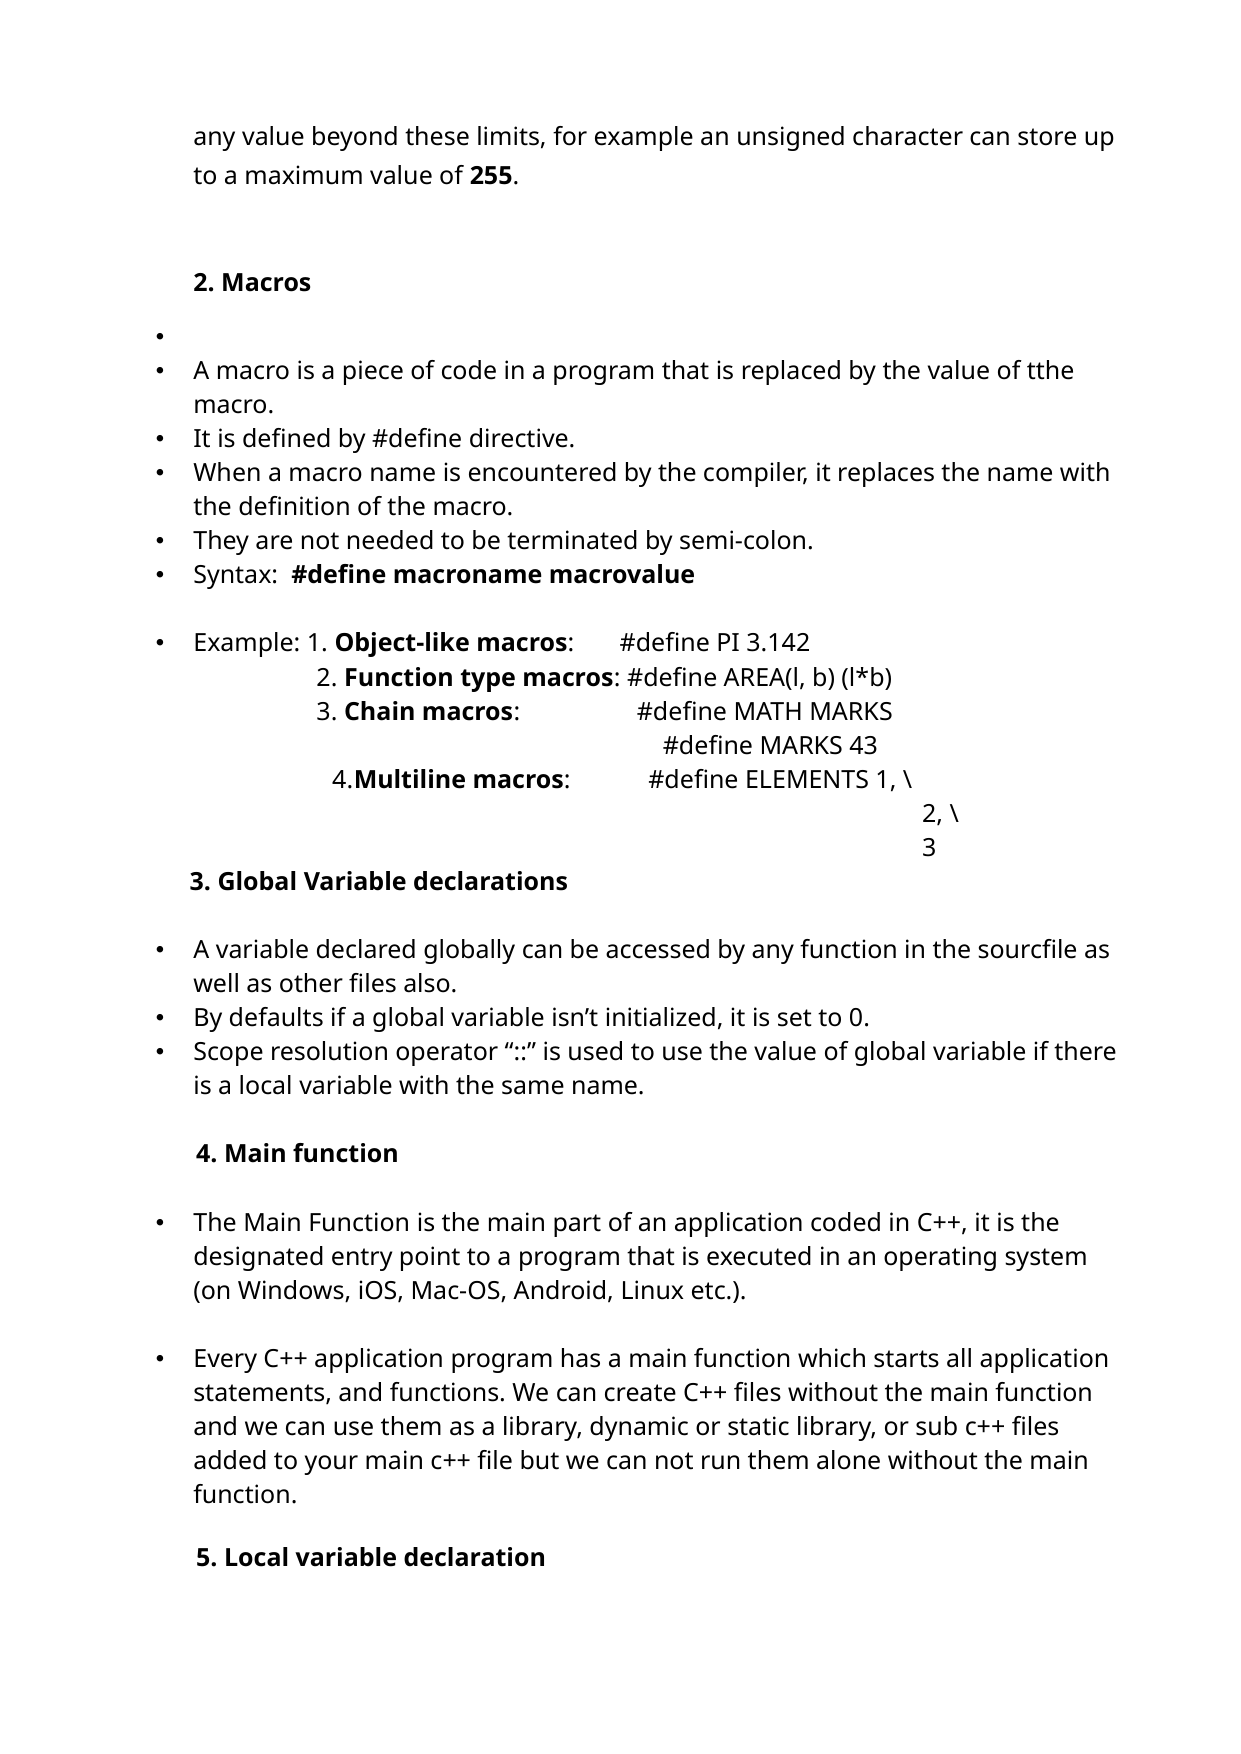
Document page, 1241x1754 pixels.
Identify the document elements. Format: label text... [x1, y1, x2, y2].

list A variable declared globally can be accessed by any function in the sourcfile as well as other files also. [156, 932, 1122, 1000]
list Syntax: #define macroname macrovalue [156, 557, 1122, 591]
text 4.Multiline macros: #define ELEMENTS 1, \ [118, 761, 1122, 795]
text 2, \ [118, 795, 1122, 829]
list Scope resolution operator “::” is used to use the value of global variable if there is a local variable with the same name. [156, 1034, 1122, 1102]
list 3. Chain macros: #define MATH MARKS [156, 693, 1122, 727]
list By defaults if a global variable isn’t initialized, it is set to 0. [156, 1000, 1122, 1034]
list They are not needed to be terminated by semi-colon. [156, 523, 1122, 557]
list Every C++ application program has a main function which starts all application statements, and functions. We can create C++ files without the main function and we can use them as a library, dynamic or static library, or sub c++ files added to your main c++ file but we can not run them alone without the main function. [156, 1340, 1122, 1511]
list 2. Macros [156, 265, 1122, 299]
text 4. Main function [118, 1136, 1122, 1170]
list any value beyond these limits, for example an unsigned character can store up to a maximum value of 255. [156, 118, 1122, 191]
list The Main Function is the main part of an application coded in C++, it is the designated entry point to a program that is executed in an operating system (on Windows, iOS, Mac-OS, Android, Linux etc.). [156, 1204, 1122, 1306]
list When a macro name is encountered by the compiler, it replaces the name with the definition of the macro. [156, 455, 1122, 523]
list A macro is a piece of code in a program that is replaced by the value of tthe macro. [156, 353, 1122, 421]
list It is defined by #define directive. [156, 421, 1122, 455]
list Example: 1. Object-like macros: #define PI 3.142 [156, 625, 1122, 659]
text 3 [118, 829, 1122, 863]
text 3. Global Variable declarations [118, 863, 1122, 898]
text 5. Local variable declaration [118, 1539, 1122, 1573]
text #define MARKS 43 [118, 727, 1122, 761]
list 2. Function type macros: #define AREA(l, b) (l*b) [156, 659, 1122, 693]
